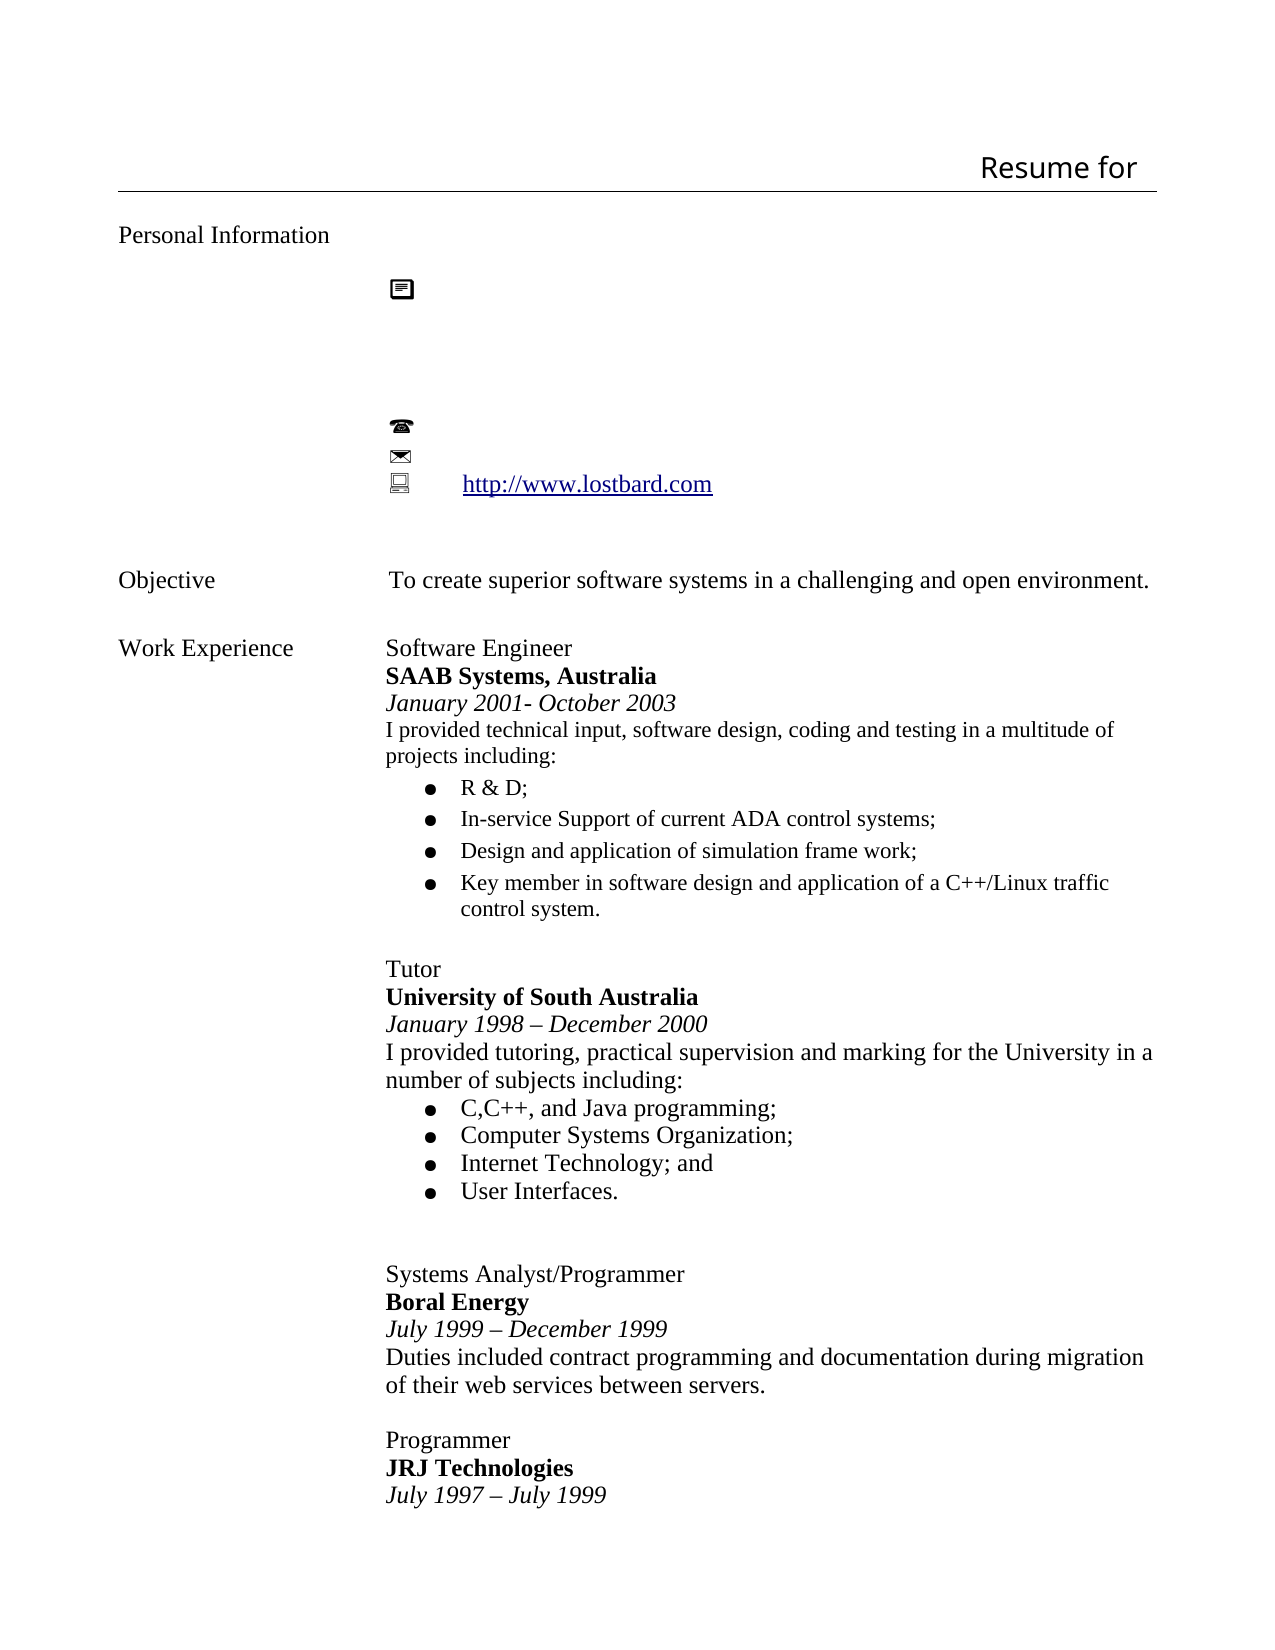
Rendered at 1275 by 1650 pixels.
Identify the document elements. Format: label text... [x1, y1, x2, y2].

table_header Objective [118, 566, 388, 594]
table_header Personal Information [118, 221, 388, 526]
table_header Software Engineer SAAB Systems, Australia January 2001- October 2003 I provided technical input, software design, coding and testing in a multitude of projects including: R & D; In-service Support of current ADA control systems; Design and application of simulation frame work; Key member in software design and application of a C++/Linux traffic control system. Tutor University of South Australia January 1998 – December 2000 I provided tutoring, practical supervision and marking for the University in a number of subjects including: C,C++, and Java programming; Computer Systems Organization; Internet Technology; and User Interfaces. Systems Analyst/Programmer Boral Energy July 1999 – December 1999 Duties included contract programming and documentation during migration of their web services between servers. Programmer JRJ Technologies July 1997 – July 1999 [385, 634, 1157, 1509]
table_header To create superior software systems in a challenging and open environment. [388, 566, 1157, 594]
table_header Work Experience [118, 634, 385, 1509]
table_header Senior Software Engineer  John Donoghue 124 Market Street Vienna 21869 USA  (410) 376-0137  john.donoghue@ieee.org  http://www.lostbard.com [388, 221, 1157, 526]
